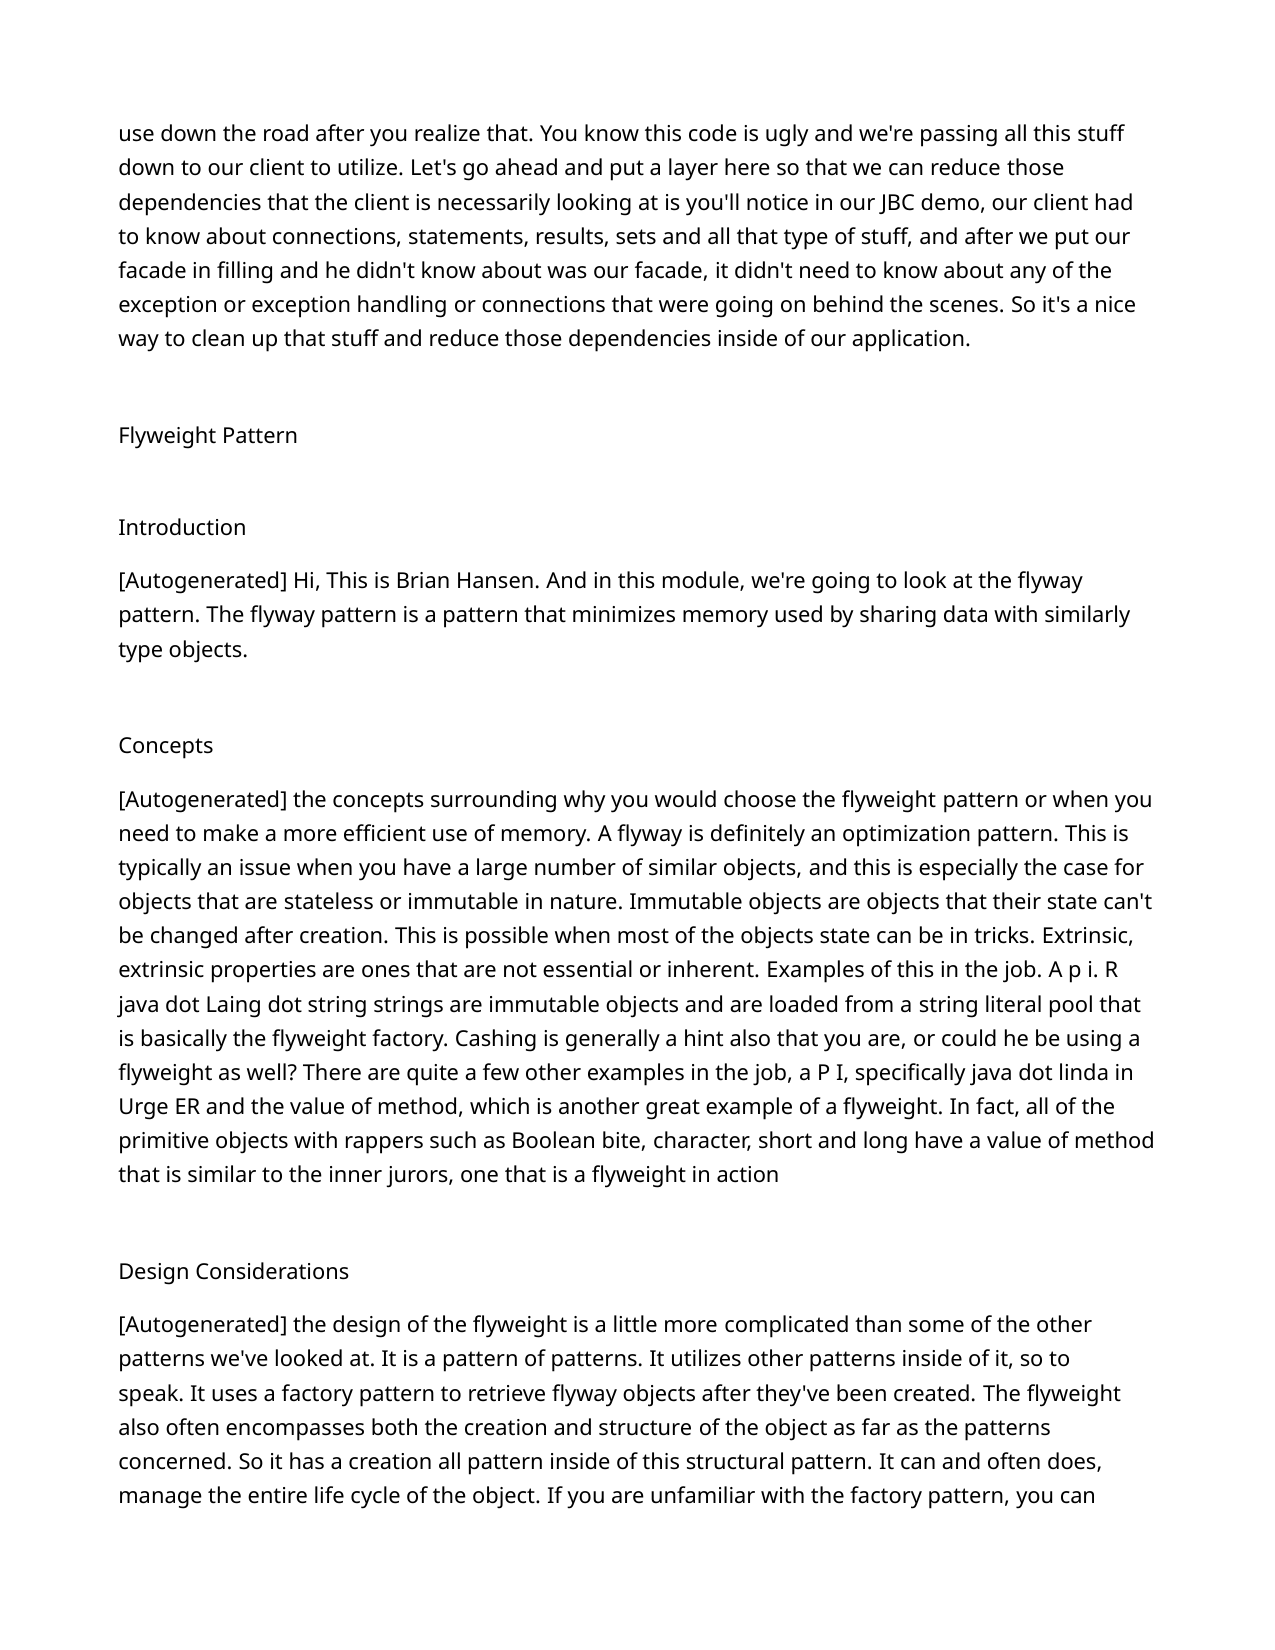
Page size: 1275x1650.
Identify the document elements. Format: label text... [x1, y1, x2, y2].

subtitle Flyweight Pattern [118, 420, 1157, 449]
subtitle Design Considerations [118, 1256, 1157, 1286]
text [Autogenerated] Hi, This is Brian Hansen. And in this module, we're going to look at the flyway pattern. The flyway pattern is a pattern that minimizes memory used by sharing data with similarly type objects. [118, 565, 1157, 663]
text [Autogenerated] the concepts surrounding why you would choose the flyweight pattern or when you need to make a more efficient use of memory. A flyway is definitely an optimization pattern. This is typically an issue when you have a large number of similar objects, and this is especially the case for objects that are stateless or immutable in nature. Immutable objects are objects that their state can't be changed after creation. This is possible when most of the objects state can be in tricks. Extrinsic, extrinsic properties are ones that are not essential or inherent. Examples of this in the job. A p i. R java dot Laing dot string strings are immutable objects and are loaded from a string literal pool that is basically the flyweight factory. Cashing is generally a hint also that you are, or could he be using a flyweight as well? There are quite a few other examples in the job, a P I, specifically java dot linda in Urge ER and the value of method, which is another great example of a flyweight. In fact, all of the primitive objects with rappers such as Boolean bite, character, short and long have a value of method that is similar to the inner jurors, one that is a flyweight in action [118, 783, 1157, 1189]
subtitle Concepts [118, 730, 1157, 760]
text [Autogenerated] the design of the flyweight is a little more complicated than some of the other patterns we've looked at. It is a pattern of patterns. It utilizes other patterns inside of it, so to speak. It uses a factory pattern to retrieve flyway objects after they've been created. The flyweight also often encompasses both the creation and structure of the object as far as the patterns concerned. So it has a creation all pattern inside of this structural pattern. It can and often does, manage the entire life cycle of the object. If you are unfamiliar with the factory pattern, you can [118, 1309, 1157, 1510]
text use down the road after you realize that. You know this code is ugly and we're passing all this stuff down to our client to utilize. Let's go ahead and put a layer here so that we can reduce those dependencies that the client is necessarily looking at is you'll notice in our JBC demo, our client had to know about connections, statements, results, sets and all that type of stuff, and after we put our facade in filling and he didn't know about was our facade, it didn't need to know about any of the exception or exception handling or connections that were going on behind the scenes. So it's a nice way to clean up that stuff and reduce those dependencies inside of our application. [118, 118, 1157, 353]
subtitle Introduction [118, 512, 1157, 542]
